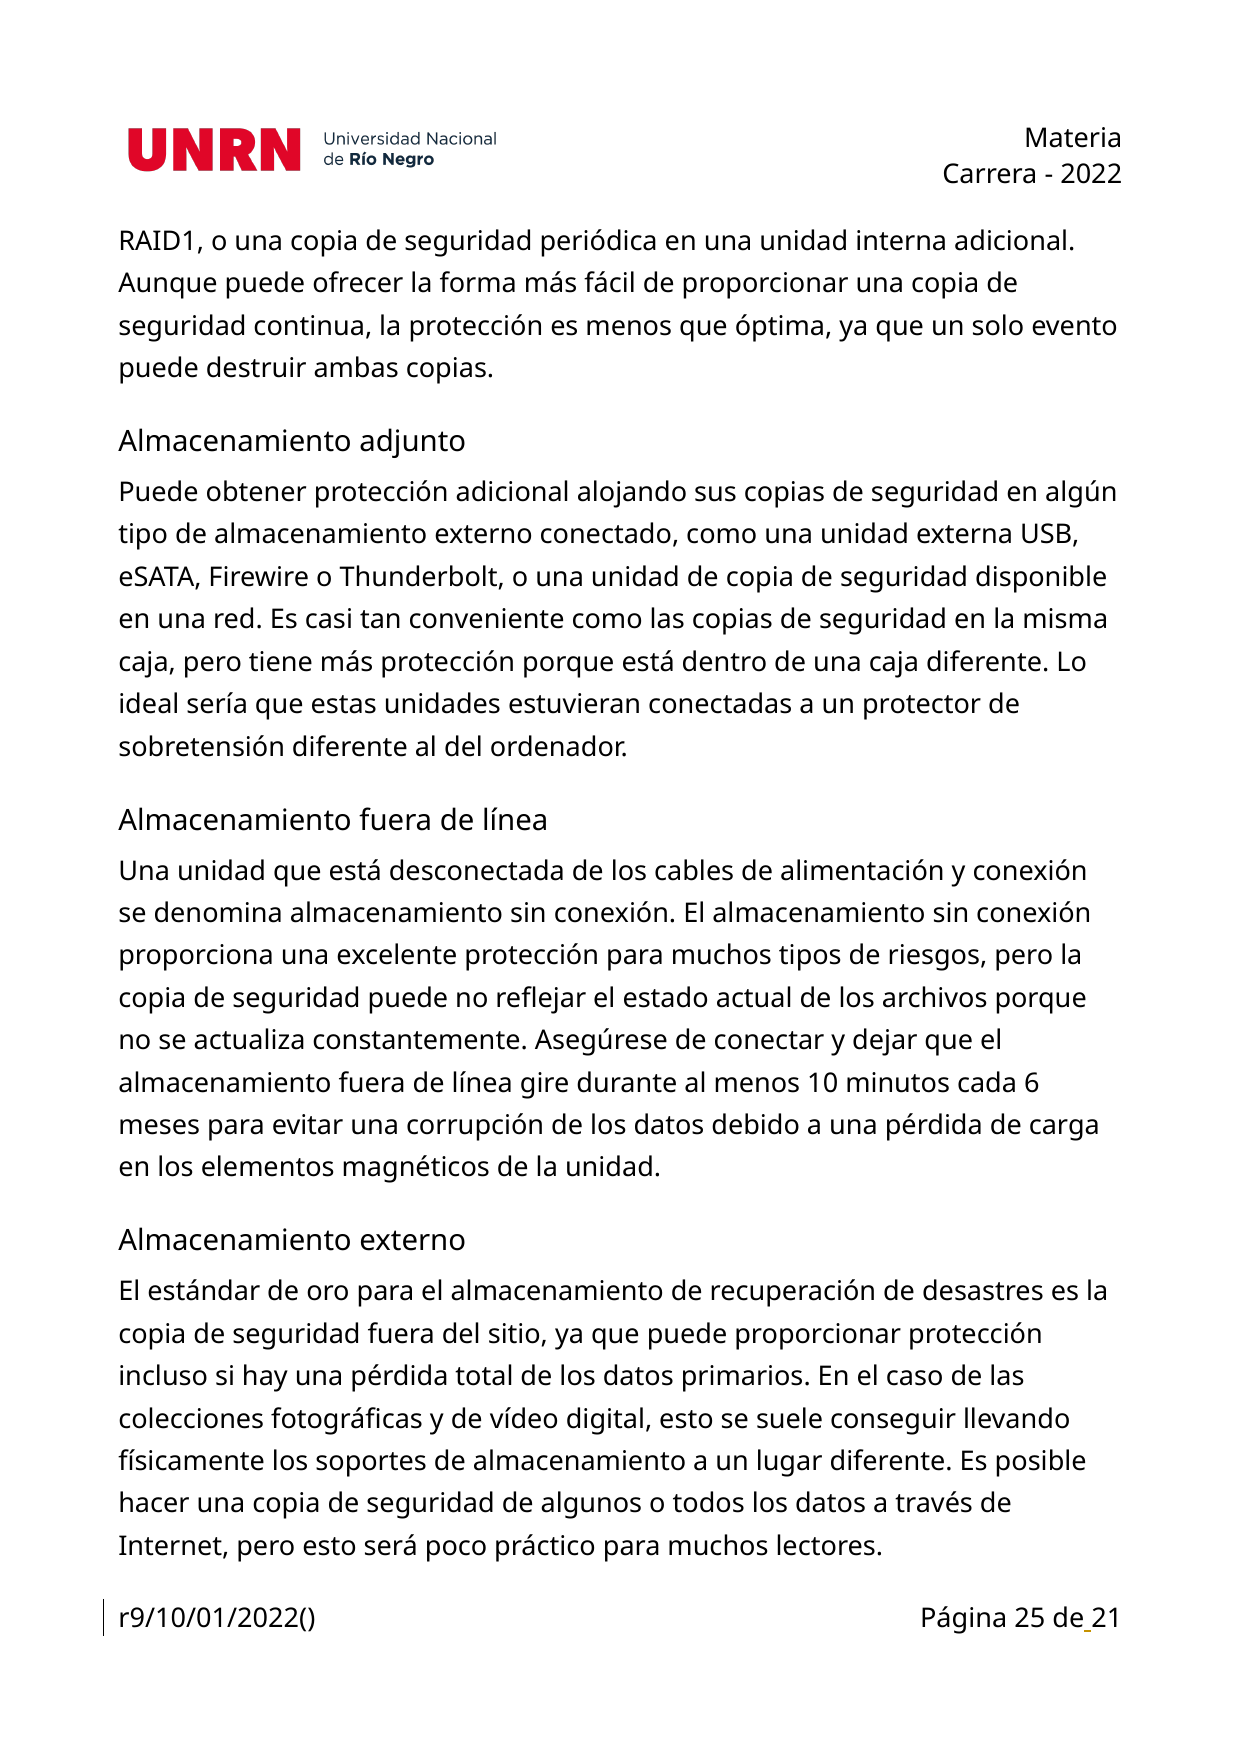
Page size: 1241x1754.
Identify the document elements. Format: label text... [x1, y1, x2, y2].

subtitle Almacenamiento externo [118, 1219, 1122, 1259]
subtitle Almacenamiento fuera de línea [118, 798, 1122, 838]
subtitle Almacenamiento adjunto [118, 420, 1122, 460]
text El estándar de oro para el almacenamiento de recuperación de desastres es la copia de seguridad fuera del sitio, ya que puede proporcionar protección incluso si hay una pérdida total de los datos primarios. En el caso de las colecciones fotográficas y de vídeo digital, esto se suele conseguir llevando físicamente los soportes de almacenamiento a un lugar diferente. Es posible hacer una copia de seguridad de algunos o todos los datos a través de Internet, pero esto será poco práctico para muchos lectores. [118, 1272, 1122, 1563]
text Puede obtener protección adicional alojando sus copias de seguridad en algún tipo de almacenamiento externo conectado, como una unidad externa USB, eSATA, Firewire o Thunderbolt, o una unidad de copia de seguridad disponible en una red. Es casi tan conveniente como las copias de seguridad en la misma caja, pero tiene más protección porque está dentro de una caja diferente. Lo ideal sería que estas unidades estuvieran conectadas a un protector de sobretensión diferente al del ordenador. [118, 473, 1122, 764]
picture [118, 118, 505, 180]
text RAID1, o una copia de seguridad periódica en una unidad interna adicional. Aunque puede ofrecer la forma más fácil de proporcionar una copia de seguridad continua, la protección es menos que óptima, ya que un solo evento puede destruir ambas copias. [118, 221, 1122, 385]
text Una unidad que está desconectada de los cables de alimentación y conexión se denomina almacenamiento sin conexión. El almacenamiento sin conexión proporciona una excelente protección para muchos tipos de riesgos, pero la copia de seguridad puede no reflejar el estado actual de los archivos porque no se actualiza constantemente. Asegúrese de conectar y dejar que el almacenamiento fuera de línea gire durante al menos 10 minutos cada 6 meses para evitar una corrupción de los datos debido a una pérdida de carga en los elementos magnéticos de la unidad. [118, 851, 1122, 1185]
